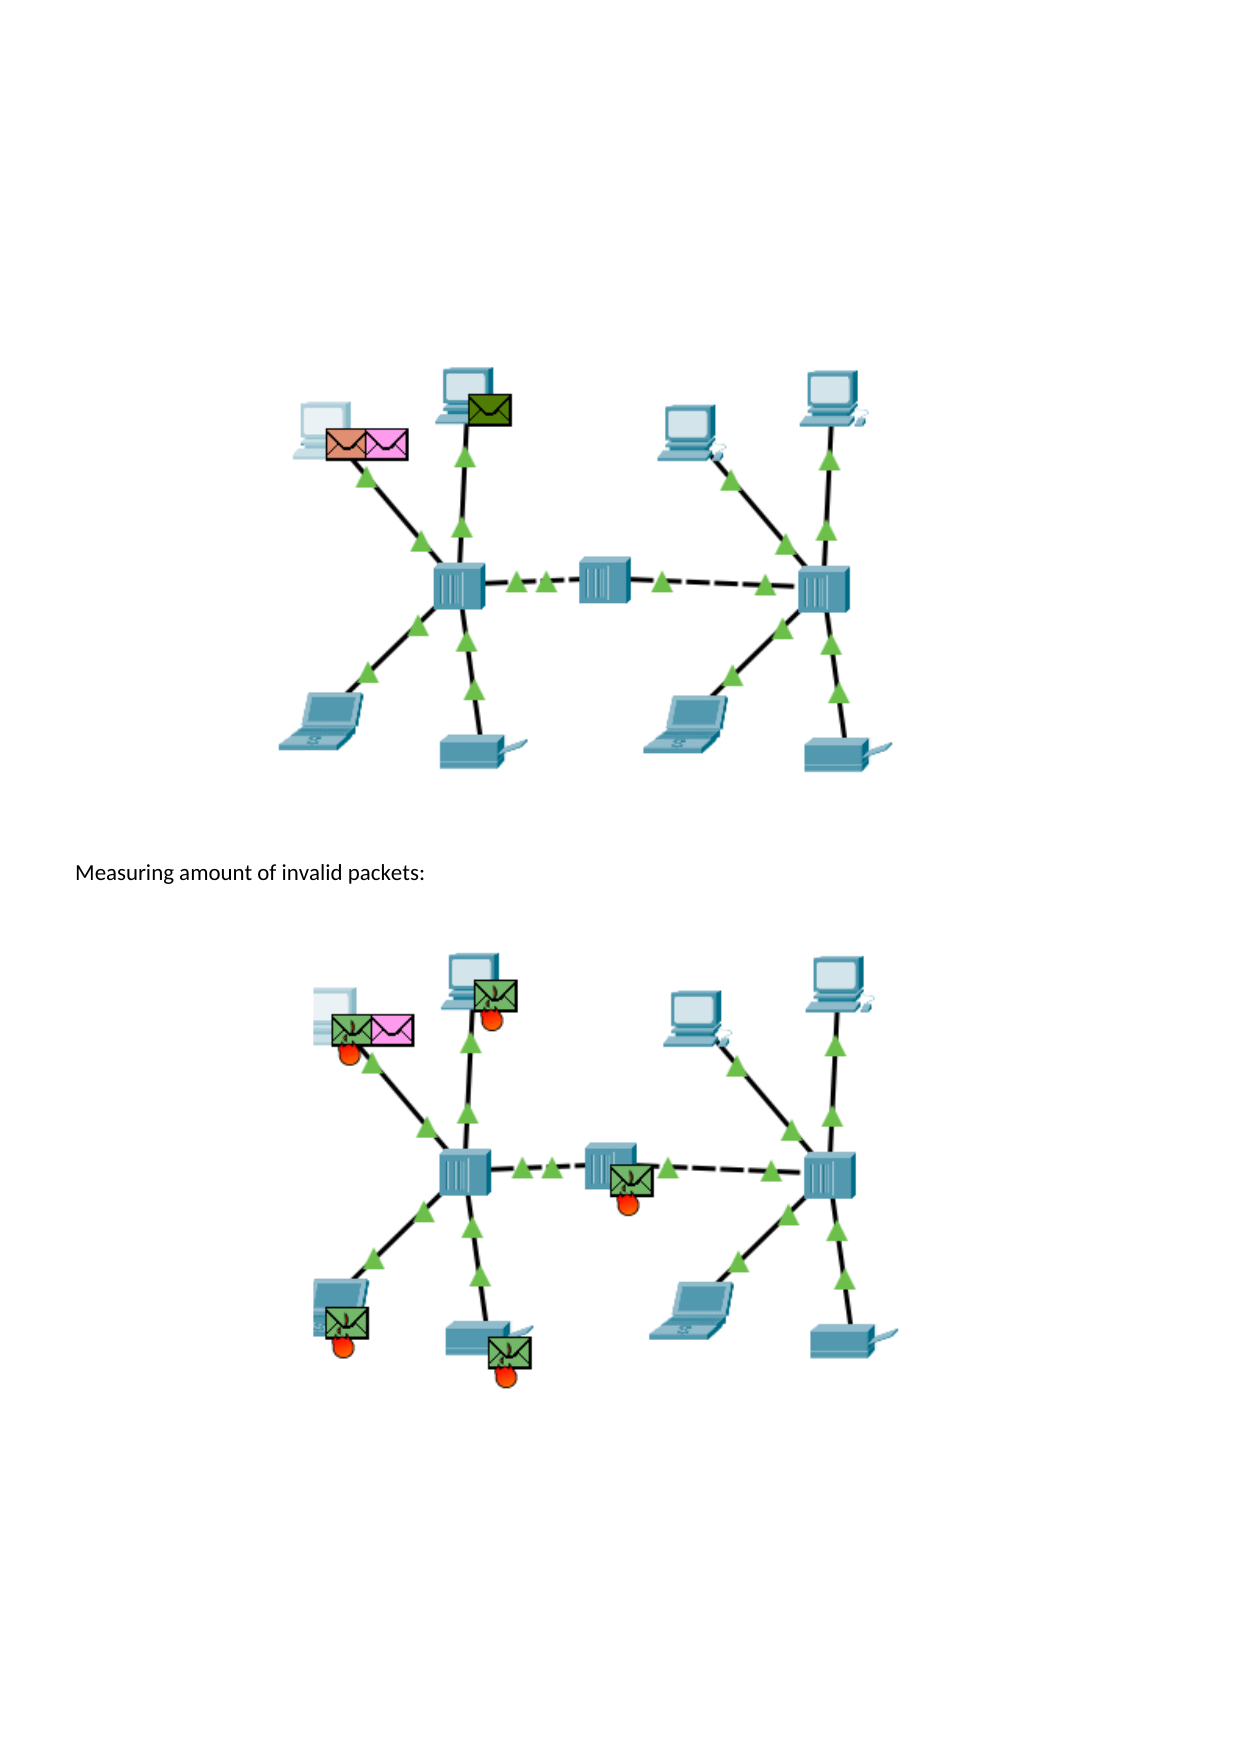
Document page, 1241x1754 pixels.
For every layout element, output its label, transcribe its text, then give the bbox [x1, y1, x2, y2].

text Measuring amount of invalid packets: [75, 858, 1165, 886]
picture [276, 316, 919, 852]
picture [313, 911, 914, 1448]
